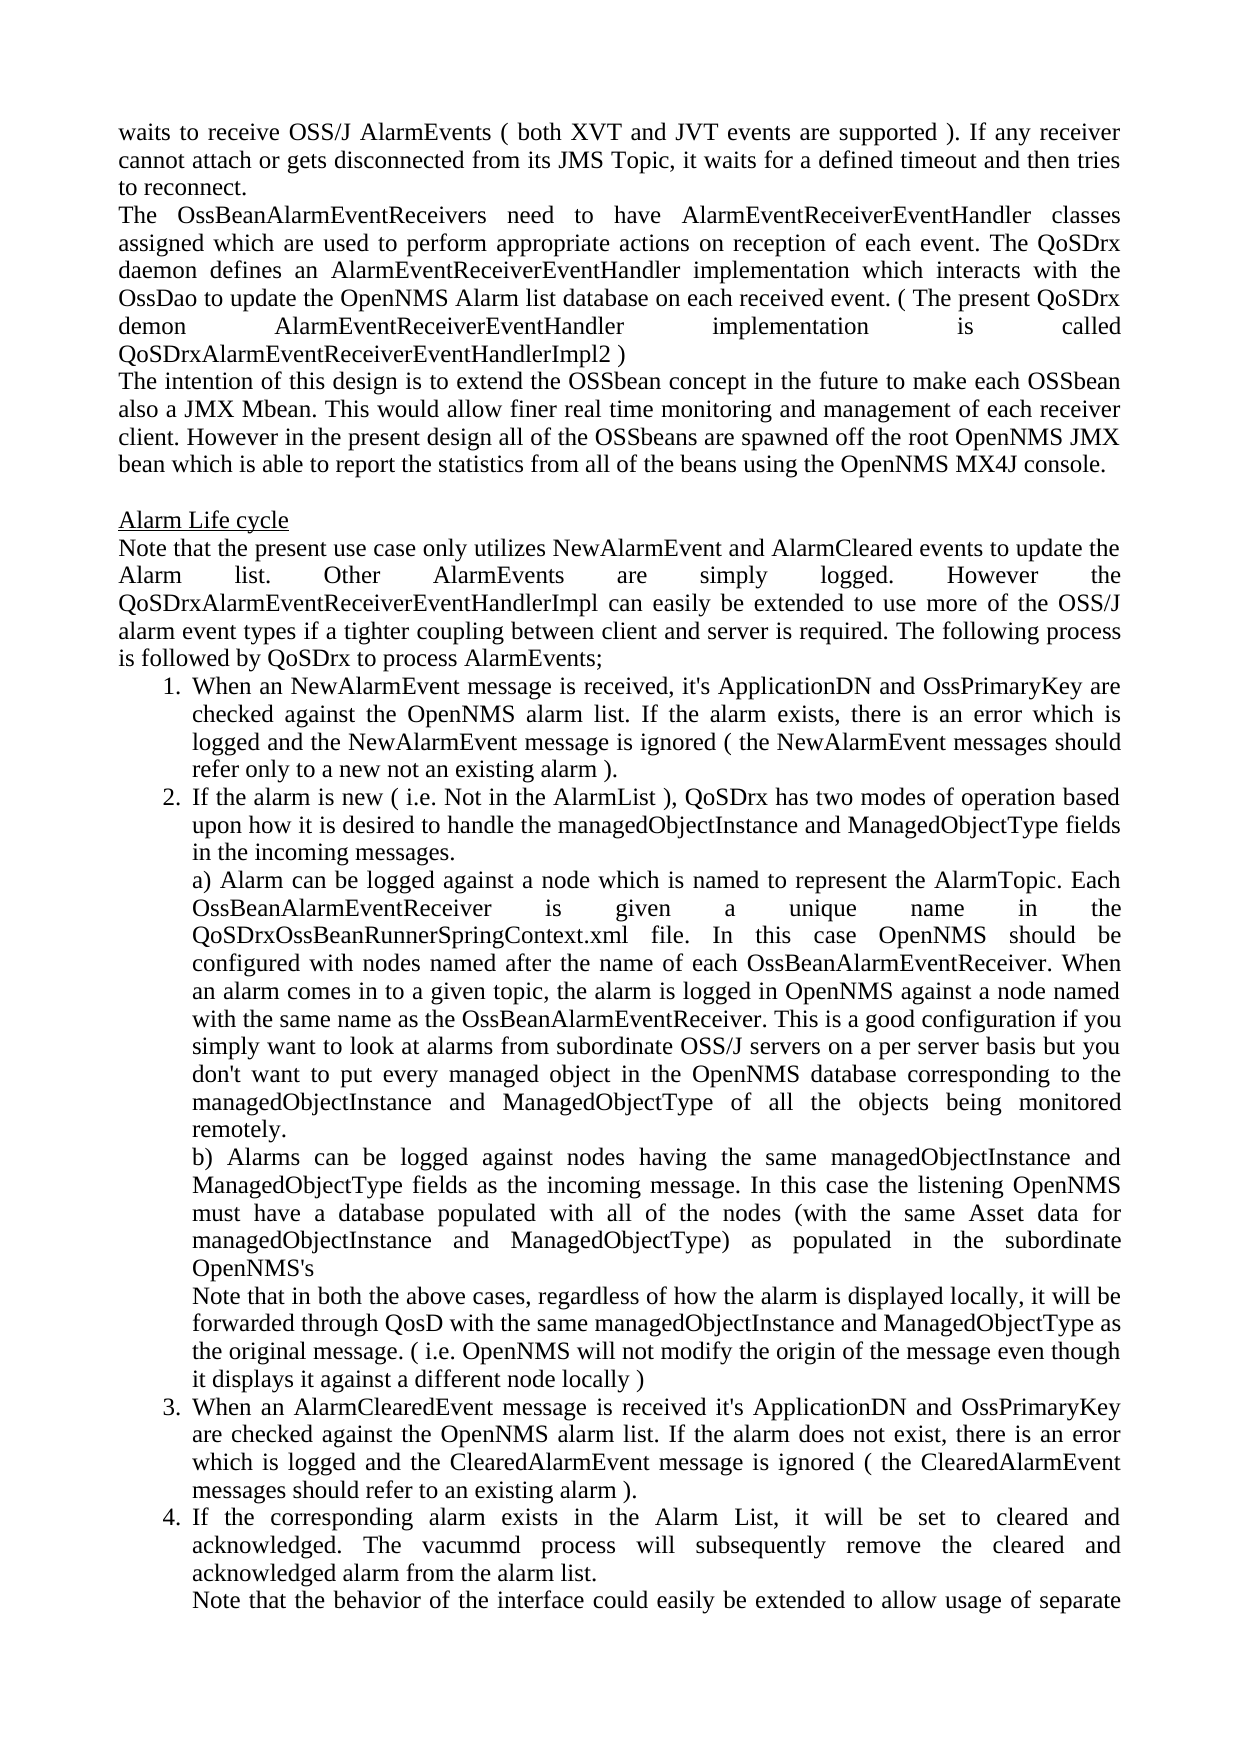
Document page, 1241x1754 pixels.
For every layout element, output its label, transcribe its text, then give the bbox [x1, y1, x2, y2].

text waits to receive OSS/J AlarmEvents ( both XVT and JVT events are supported ). If any receiver cannot attach or gets disconnected from its JMS Topic, it waits for a defined timeout and then tries to reconnect. [118, 118, 1122, 201]
list If the corresponding alarm exists in the Alarm List, it will be set to cleared and acknowledged. The vacummd process will subsequently remove the cleared and acknowledged alarm from the alarm list. [162, 1503, 1122, 1587]
list a) Alarm can be logged against a node which is named to represent the AlarmTopic. Each OssBeanAlarmEventReceiver is given a unique name in the QoSDrxOssBeanRunnerSpringContext.xml file. In this case OpenNMS should be configured with nodes named after the name of each OssBeanAlarmEventReceiver. When an alarm comes in to a given topic, the alarm is logged in OpenNMS against a node named with the same name as the OssBeanAlarmEventReceiver. This is a good configuration if you simply want to look at alarms from subordinate OSS/J servers on a per server basis but you don't want to put every managed object in the OpenNMS database corresponding to the managedObjectInstance and ManagedObjectType of all the objects being monitored remotely. [162, 866, 1122, 1143]
text The intention of this design is to extend the OSSbean concept in the future to make each OSSbean also a JMX Mbean. This would allow finer real time monitoring and management of each receiver client. However in the present design all of the OSSbeans are spawned off the root OpenNMS JMX bean which is able to report the statistics from all of the beans using the OpenNMS MX4J console. [118, 367, 1122, 478]
list b) Alarms can be logged against nodes having the same managedObjectInstance and ManagedObjectType fields as the incoming message. In this case the listening OpenNMS must have a database populated with all of the nodes (with the same Asset data for managedObjectInstance and ManagedObjectType) as populated in the subordinate OpenNMS's [162, 1143, 1122, 1282]
list If the alarm is new ( i.e. Not in the AlarmList ), QoSDrx has two modes of operation based upon how it is desired to handle the managedObjectInstance and ManagedObjectType fields in the incoming messages. [162, 783, 1122, 866]
list Note that in both the above cases, regardless of how the alarm is displayed locally, it will be forwarded through QosD with the same managedObjectInstance and ManagedObjectType as the original message. ( i.e. OpenNMS will not modify the origin of the message even though it displays it against a different node locally ) [162, 1282, 1122, 1393]
list Note that the behavior of the interface could easily be extended to allow usage of separate [162, 1587, 1122, 1614]
list When an AlarmClearedEvent message is received it's ApplicationDN and OssPrimaryKey are checked against the OpenNMS alarm list. If the alarm does not exist, there is an error which is logged and the ClearedAlarmEvent message is ignored ( the ClearedAlarmEvent messages should refer to an existing alarm ). [162, 1393, 1122, 1503]
list When an NewAlarmEvent message is received, it's ApplicationDN and OssPrimaryKey are checked against the OpenNMS alarm list. If the alarm exists, there is an error which is logged and the NewAlarmEvent message is ignored ( the NewAlarmEvent messages should refer only to a new not an existing alarm ). [162, 672, 1122, 783]
text Alarm Life cycle [118, 506, 1122, 534]
text Note that the present use case only utilizes NewAlarmEvent and AlarmCleared events to update the Alarm list. Other AlarmEvents are simply logged. However the QoSDrxAlarmEventReceiverEventHandlerImpl can easily be extended to use more of the OSS/J alarm event types if a tighter coupling between client and server is required. The following process is followed by QoSDrx to process AlarmEvents; [118, 534, 1122, 672]
text The OssBeanAlarmEventReceivers need to have AlarmEventReceiverEventHandler classes assigned which are used to perform appropriate actions on reception of each event. The QoSDrx daemon defines an AlarmEventReceiverEventHandler implementation which interacts with the OssDao to update the OpenNMS Alarm list database on each received event. ( The present QoSDrx demon AlarmEventReceiverEventHandler implementation is called QoSDrxAlarmEventReceiverEventHandlerImpl2 ) [118, 201, 1122, 367]
